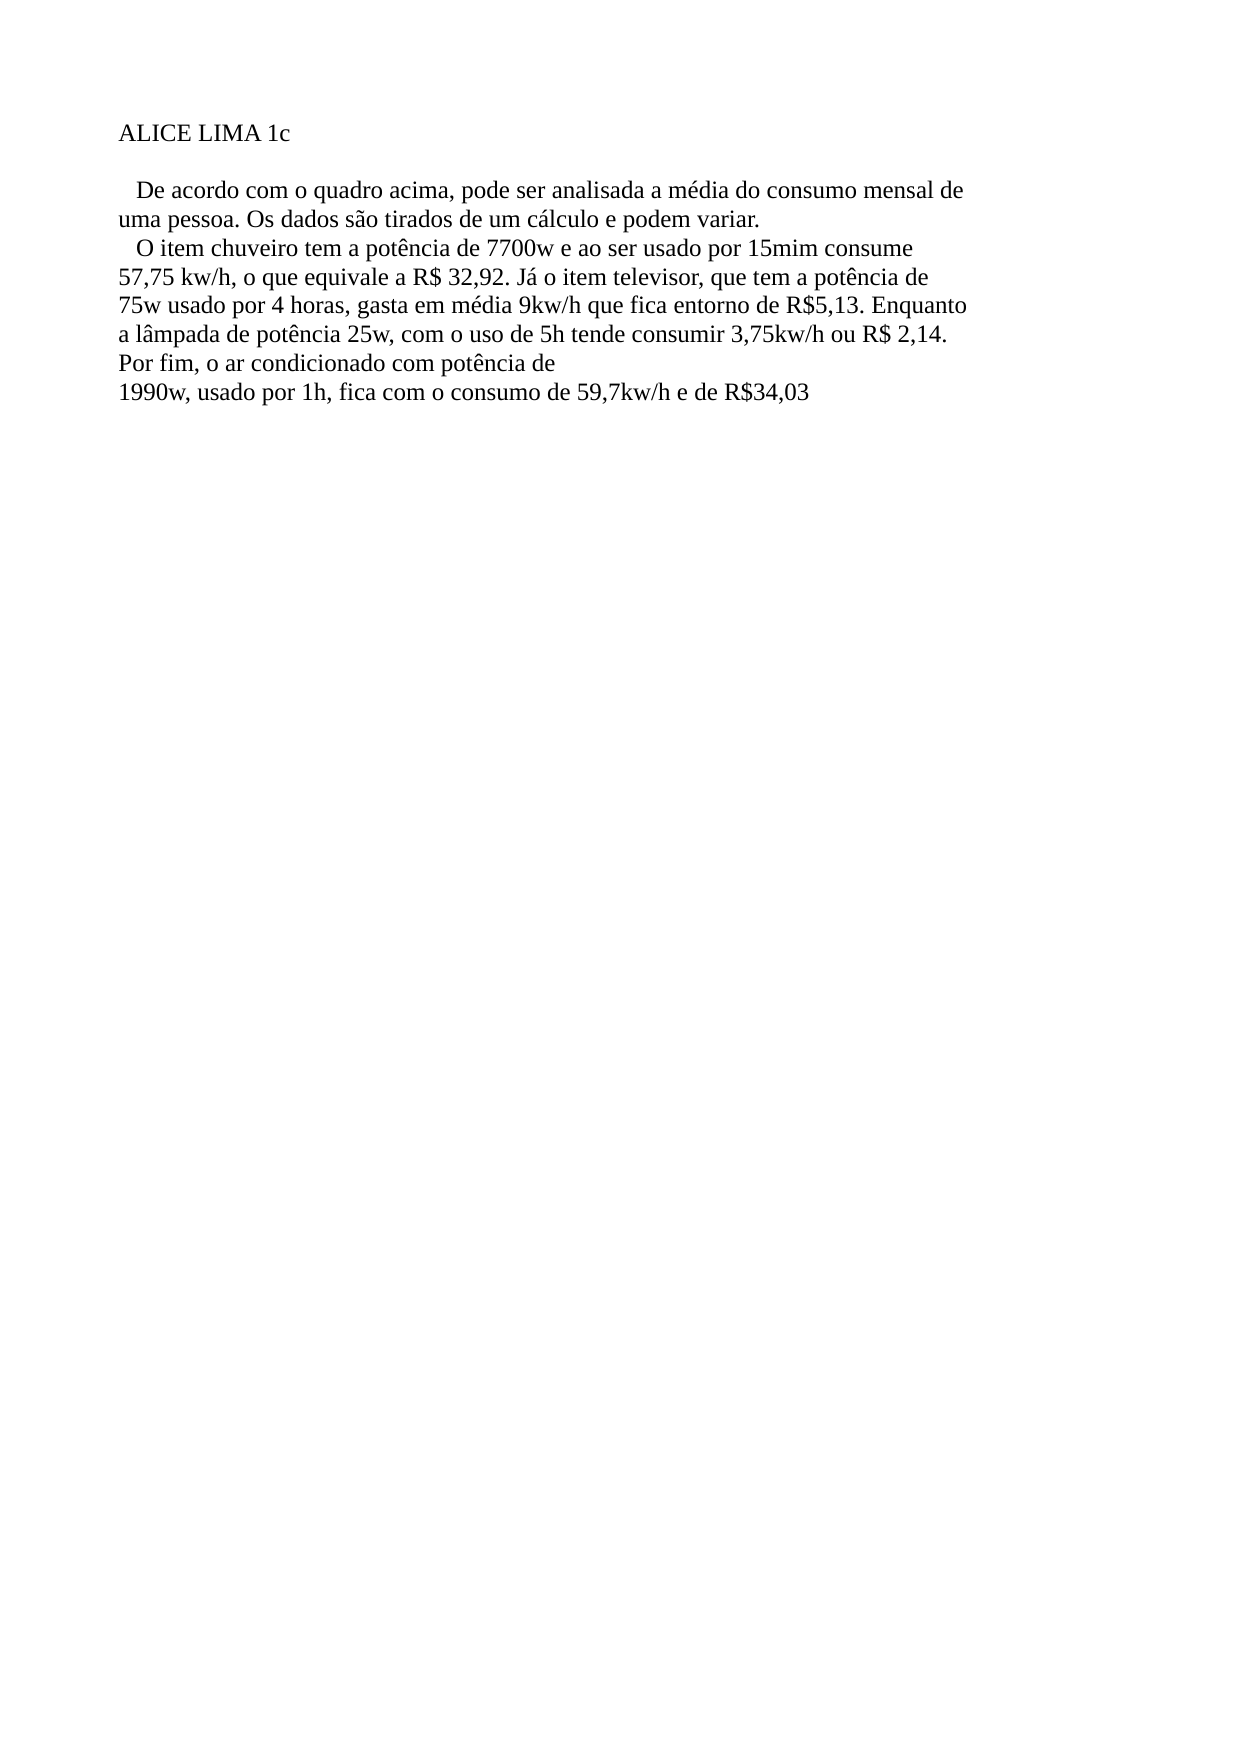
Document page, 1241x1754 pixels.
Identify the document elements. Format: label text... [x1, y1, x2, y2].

text De acordo com o quadro acima, pode ser analisada a média do consumo mensal de uma pessoa. Os dados são tirados de um cálculo e podem variar. [118, 176, 1004, 233]
text 1990w, usado por 1h, fica com o consumo de 59,7kw/h e de R$34,03 [118, 377, 916, 406]
text ALICE LIMA 1c [118, 118, 1004, 147]
text O item chuveiro tem a potência de 7700w e ao ser usado por 15mim consume 57,75 kw/h, o que equivale a R$ 32,92. Já o item televisor, que tem a potência de 75w usado por 4 horas, gasta em média 9kw/h que fica entorno de R$5,13. Enquanto a lâmpada de potência 25w, com o uso de 5h tende consumir 3,75kw/h ou R$ 2,14. Por fim, o ar condicionado com potência de [118, 233, 974, 377]
